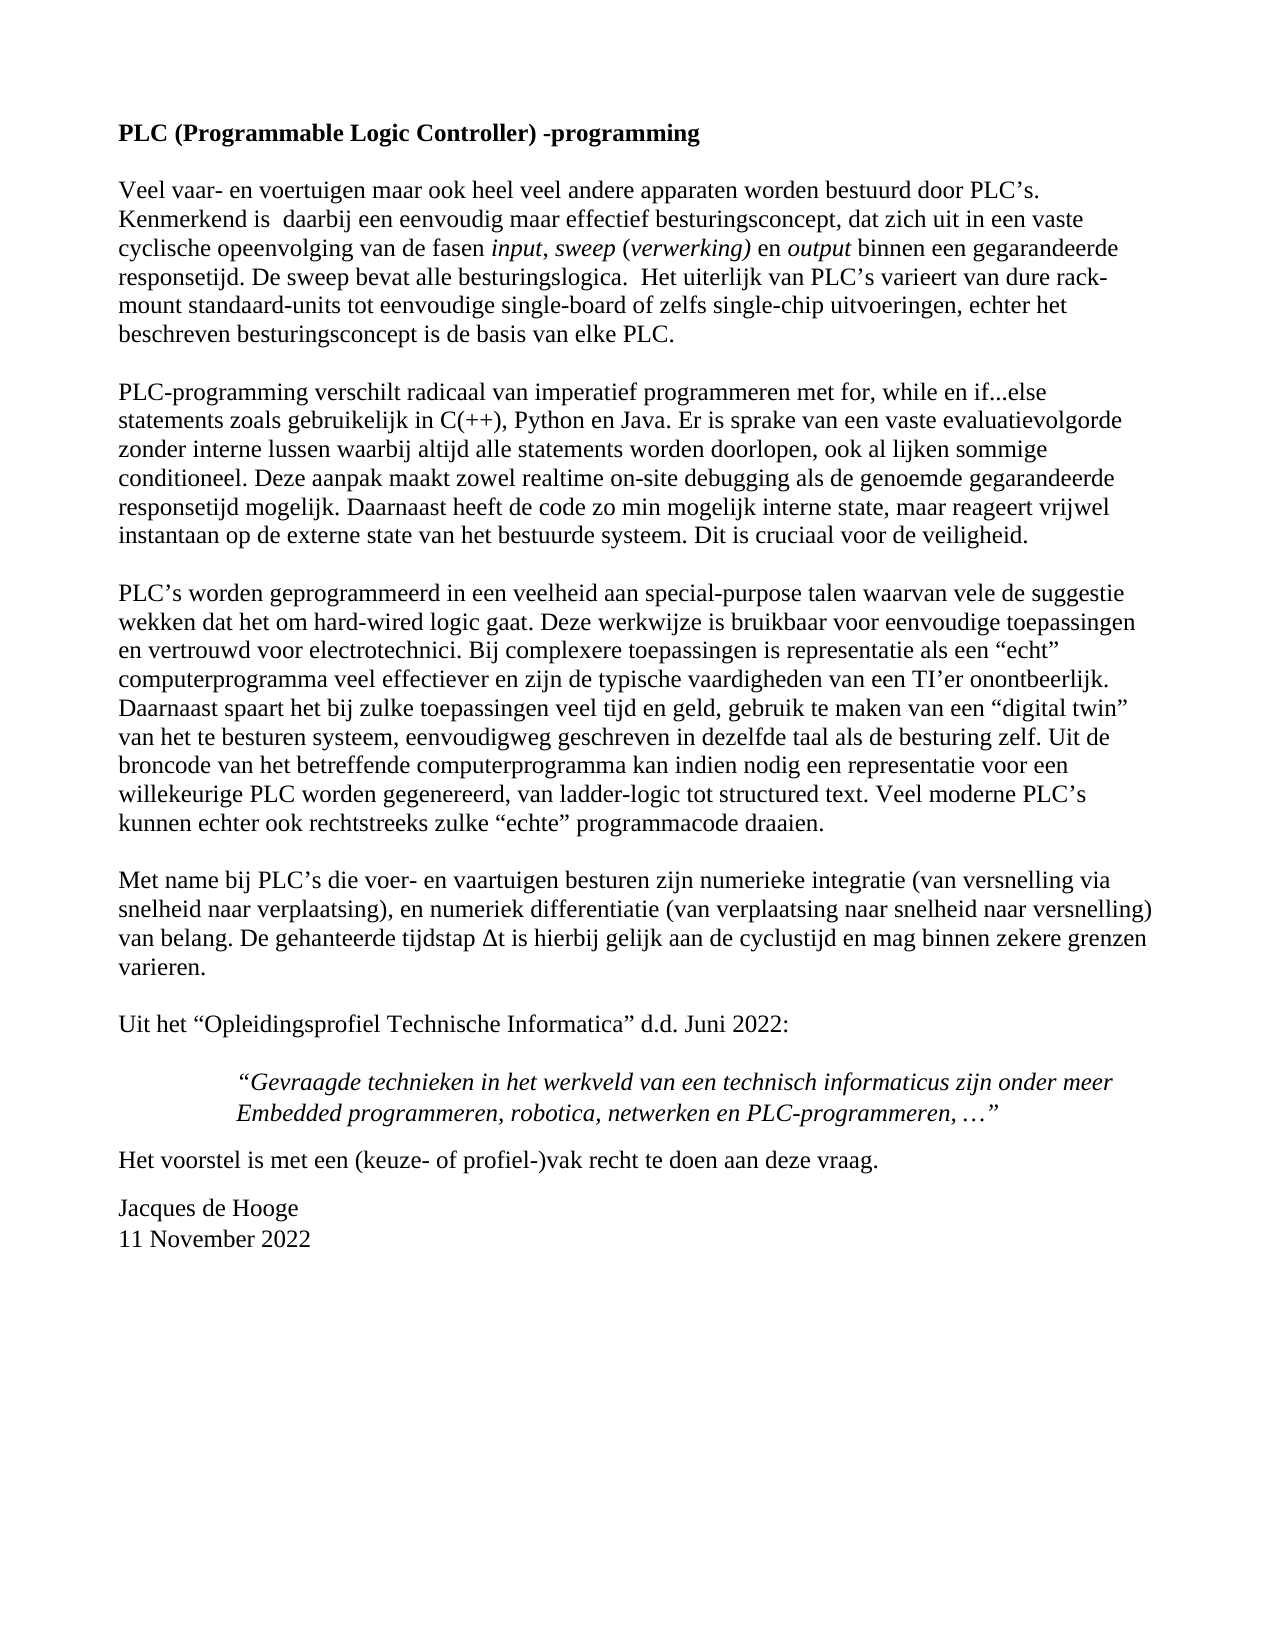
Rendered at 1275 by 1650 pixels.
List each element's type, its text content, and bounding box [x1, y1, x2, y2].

text PLC (Programmable Logic Controller) -programming Veel vaar- en voertuigen maar ook heel veel andere apparaten worden bestuurd door PLC’s. Kenmerkend is daarbij een eenvoudig maar effectief besturingsconcept, dat zich uit in een vaste cyclische opeenvolging van de fasen input, sweep (verwerking) en output binnen een gegarandeerde responsetijd. De sweep bevat alle besturingslogica. Het uiterlijk van PLC’s varieert van dure rack-mount standaard-units tot eenvoudige single-board of zelfs single-chip uitvoeringen, echter het beschreven besturingsconcept is de basis van elke PLC. PLC-programming verschilt radicaal van imperatief programmeren met for, while en if...else statements zoals gebruikelijk in C(++), Python en Java. Er is sprake van een vaste evaluatievolgorde zonder interne lussen waarbij altijd alle statements worden doorlopen, ook al lijken sommige conditioneel. Deze aanpak maakt zowel realtime on-site debugging als de genoemde gegarandeerde responsetijd mogelijk. Daarnaast heeft de code zo min mogelijk interne state, maar reageert vrijwel instantaan op de externe state van het bestuurde systeem. Dit is cruciaal voor de veiligheid. [118, 118, 1157, 549]
text “Gevraagde technieken in het werkveld van een technisch informaticus zijn onder meer Embedded programmeren, robotica, netwerken en PLC-programmeren, …” [236, 1067, 1157, 1127]
text Jacques de Hooge 11 November 2022 [118, 1193, 1157, 1253]
text Het voorstel is met een (keuze- of profiel-)vak recht te doen aan deze vraag. [118, 1146, 1157, 1174]
text PLC’s worden geprogrammeerd in een veelheid aan special-purpose talen waarvan vele de suggestie wekken dat het om hard-wired logic gaat. Deze werkwijze is bruikbaar voor eenvoudige toepassingen en vertrouwd voor electrotechnici. Bij complexere toepassingen is representatie als een “echt” computerprogramma veel effectiever en zijn de typische vaardigheden van een TI’er onontbeerlijk. Daarnaast spaart het bij zulke toepassingen veel tijd en geld, gebruik te maken van een “digital twin” van het te besturen systeem, eenvoudigweg geschreven in dezelfde taal als de besturing zelf. Uit de broncode van het betreffende computerprogramma kan indien nodig een representatie voor een willekeurige PLC worden gegenereerd, van ladder-logic tot structured text. Veel moderne PLC’s kunnen echter ook rechtstreeks zulke “echte” programmacode draaien. [118, 578, 1157, 837]
text Met name bij PLC’s die voer- en vaartuigen besturen zijn numerieke integratie (van versnelling via snelheid naar verplaatsing), en numeriek differentiatie (van verplaatsing naar snelheid naar versnelling) van belang. De gehanteerde tijdstap Δt is hierbij gelijk aan de cyclustijd en mag binnen zekere grenzen varieren. Uit het “Opleidingsprofiel Technische Informatica” d.d. Juni 2022: [118, 866, 1157, 1038]
